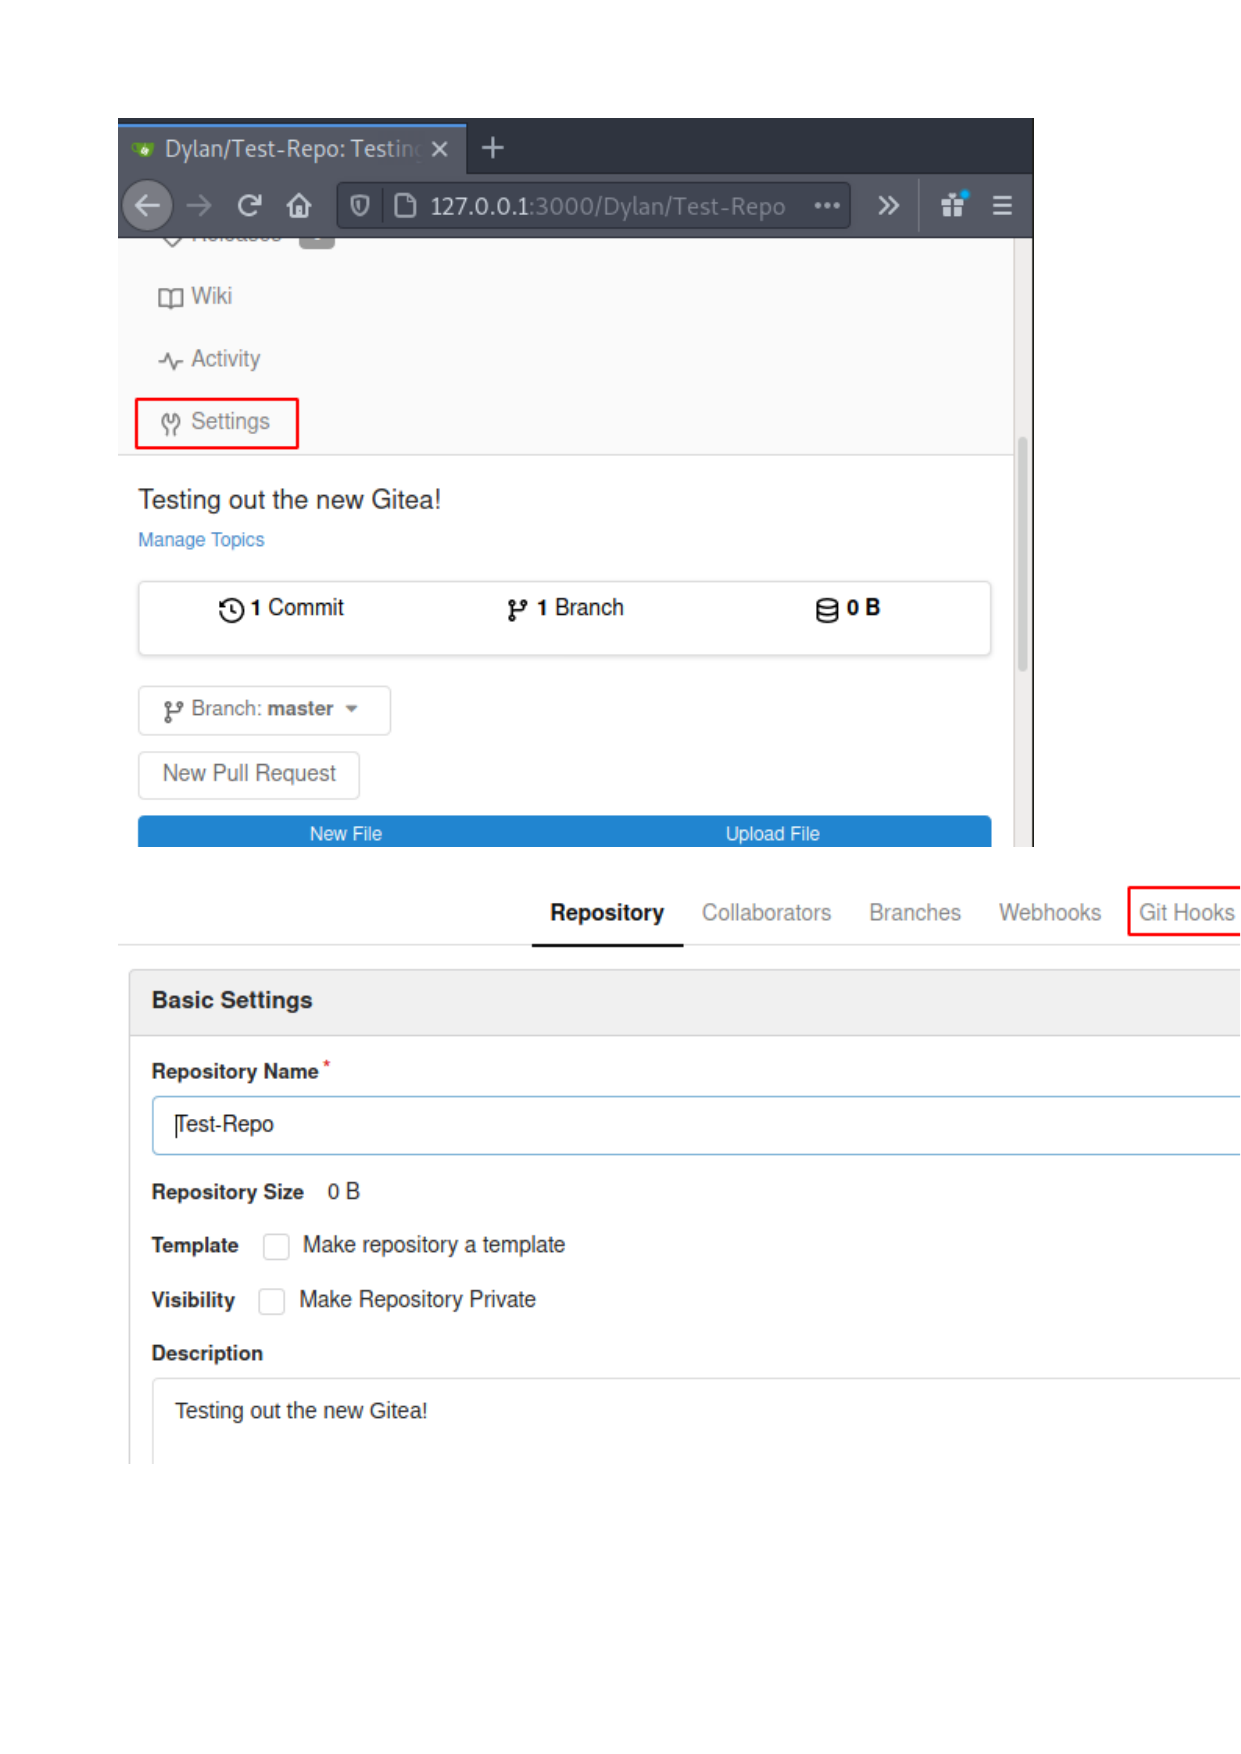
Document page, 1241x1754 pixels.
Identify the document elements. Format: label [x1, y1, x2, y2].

picture [118, 856, 1241, 1464]
picture [118, 118, 1034, 847]
